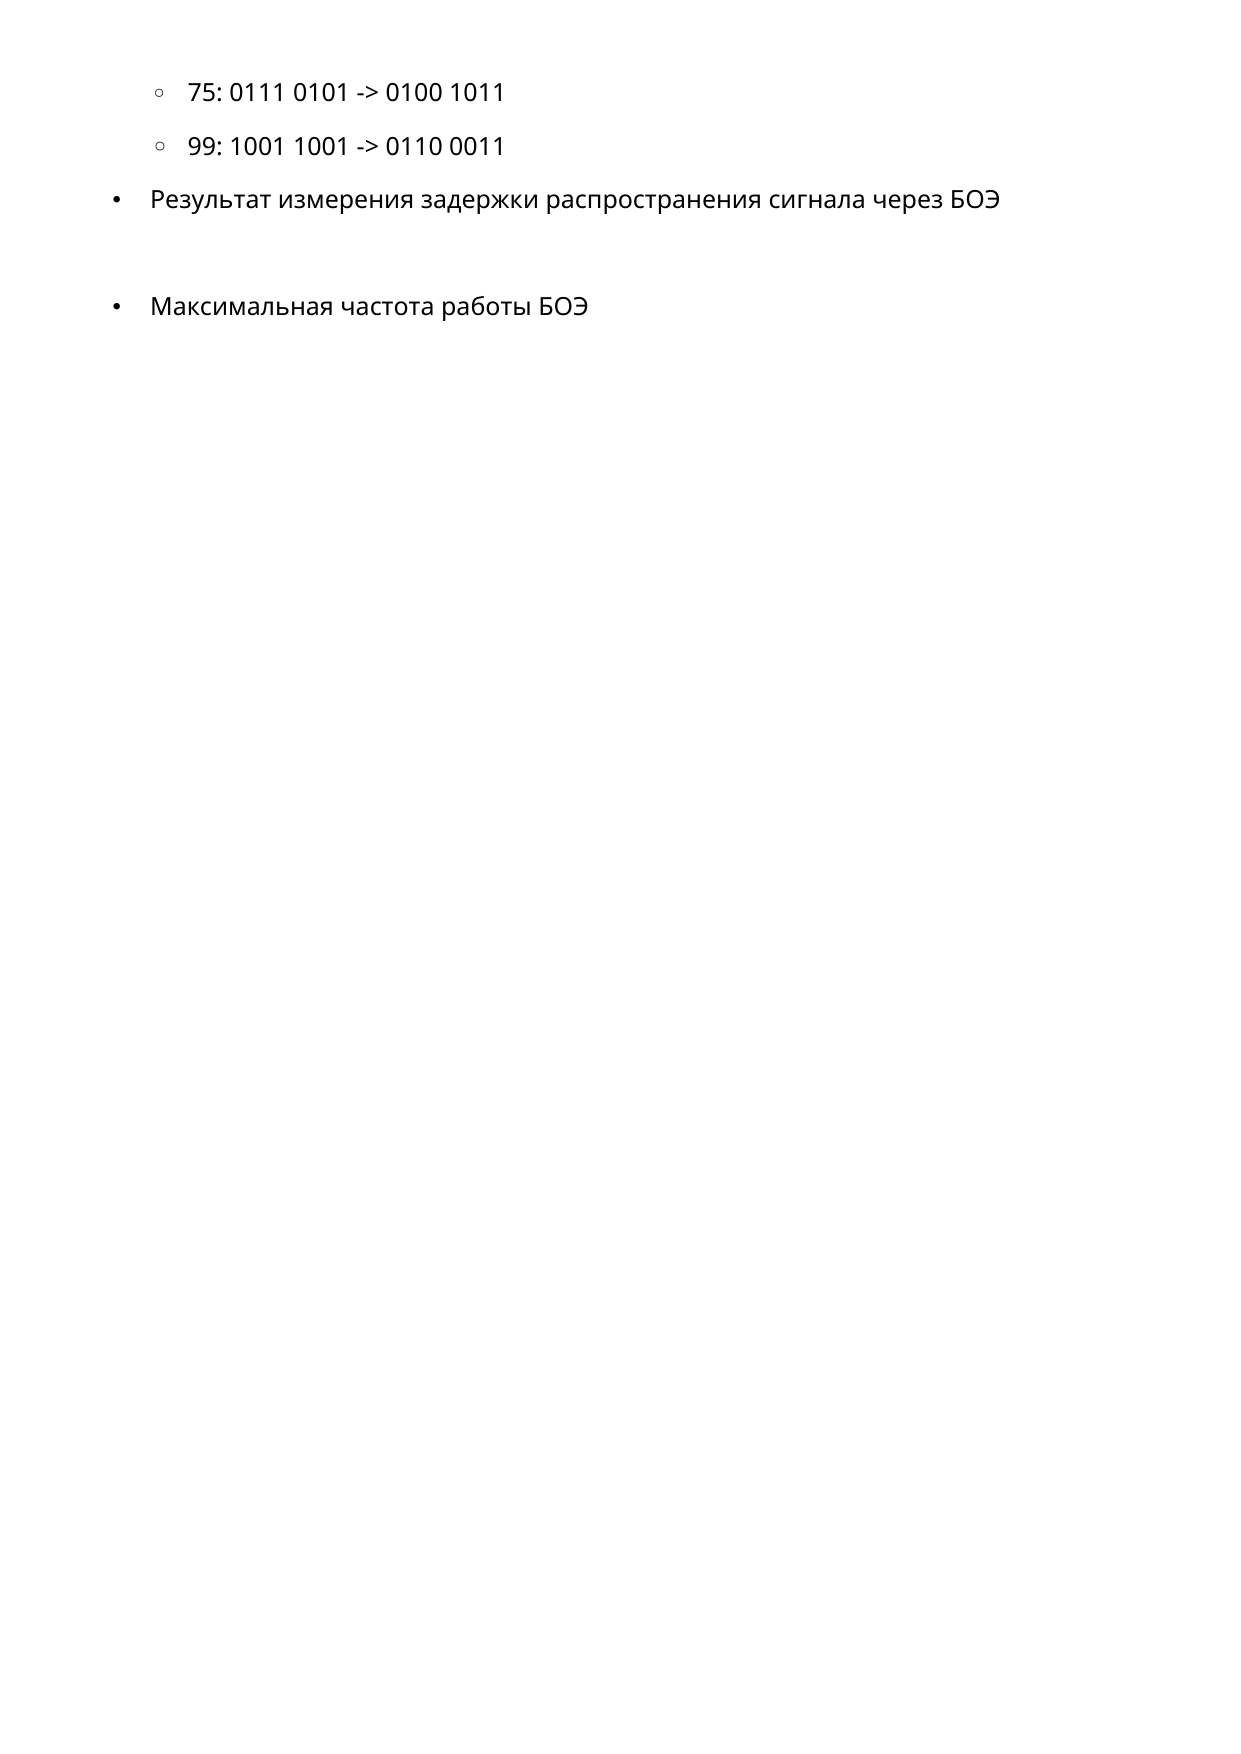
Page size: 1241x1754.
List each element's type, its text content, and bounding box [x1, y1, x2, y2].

list Результат измерения задержки распространения сигнала через БОЭ [112, 182, 1165, 216]
list Максимальная частота работы БОЭ [112, 289, 1165, 323]
list 75: 0111 0101 -> 0100 1011 [150, 75, 1165, 109]
list 99: 1001 1001 -> 0110 0011 [150, 128, 1165, 162]
